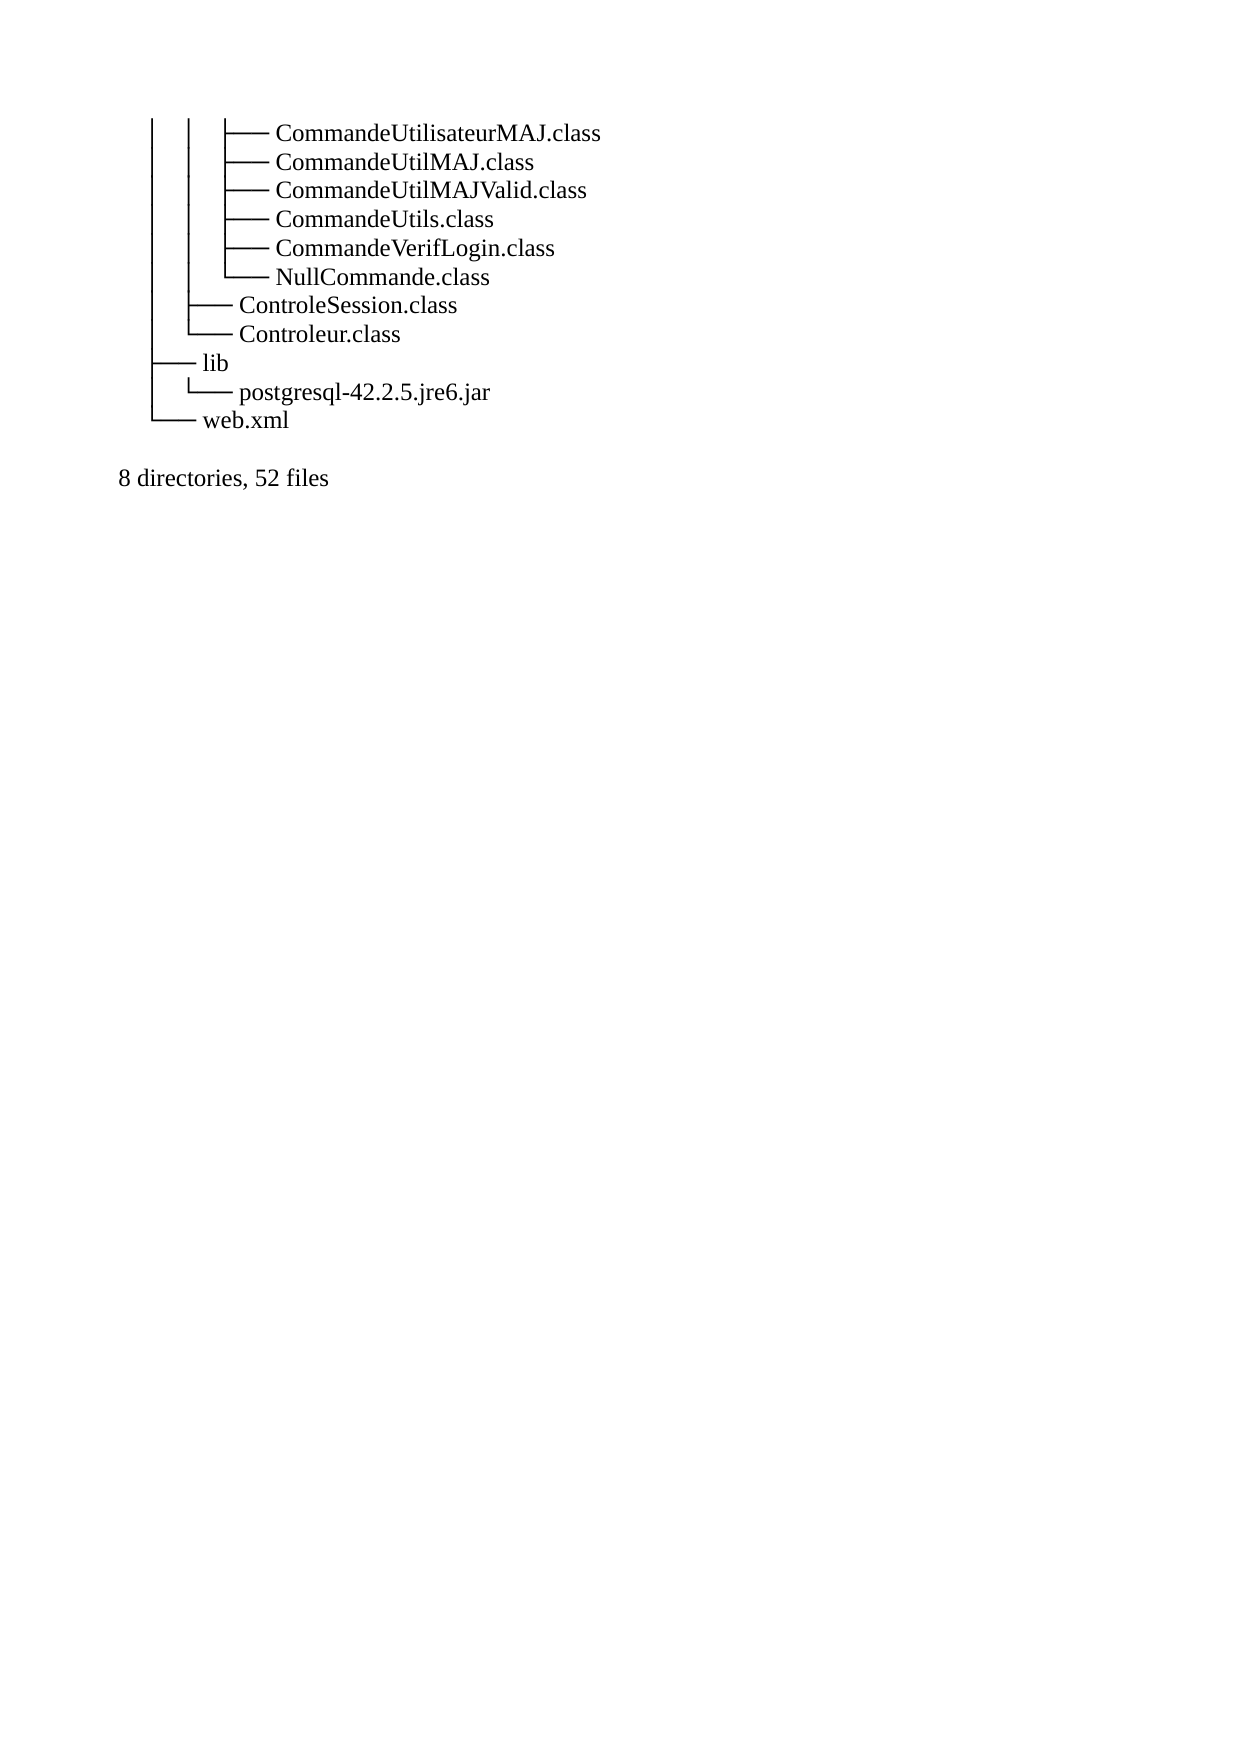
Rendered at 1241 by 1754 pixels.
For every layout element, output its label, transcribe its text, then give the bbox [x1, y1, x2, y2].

text │ │ ├── CommandeUtils.class [226, 204, 1122, 233]
text │ │ ├── CommandeVerifLogin.class [189, 233, 224, 262]
text │ └── postgresql-42.2.5.jre6.jar [118, 377, 151, 406]
text │ │ ├── CommandeUtilisateurMAJ.class [189, 118, 224, 147]
text ├── lib [153, 348, 1122, 377]
text │ │ ├── CommandeVerifLogin.class [153, 233, 187, 262]
text │ └── Controleur.class [153, 319, 1122, 348]
text │ │ ├── CommandeUtilMAJ.class [118, 147, 151, 176]
text │ │ └── NullCommande.class [118, 262, 151, 291]
text │ ├── ControleSession.class [153, 291, 187, 319]
text │ │ ├── CommandeVerifLogin.class [226, 233, 1122, 262]
text │ │ ├── CommandeUtilisateurMAJ.class [226, 118, 1122, 147]
text │ │ ├── CommandeUtilMAJValid.class [153, 176, 187, 204]
text │ │ ├── CommandeUtilMAJValid.class [189, 176, 224, 204]
text └── web.xml [118, 406, 1122, 434]
text │ │ ├── CommandeUtils.class [153, 204, 187, 233]
text 8 directories, 52 files [118, 463, 1122, 492]
text │ └── Controleur.class [118, 319, 151, 348]
text │ │ └── NullCommande.class [189, 262, 1122, 291]
text │ │ ├── CommandeUtilMAJ.class [153, 147, 187, 176]
text │ │ └── NullCommande.class [153, 262, 187, 291]
text │ │ ├── CommandeUtilisateurMAJ.class [118, 118, 151, 147]
text │ │ ├── CommandeUtilMAJ.class [189, 147, 224, 176]
text │ └── postgresql-42.2.5.jre6.jar [153, 377, 1122, 406]
text │ │ ├── CommandeUtils.class [118, 204, 151, 233]
text │ │ ├── CommandeVerifLogin.class [118, 233, 151, 262]
text │ ├── ControleSession.class [189, 291, 1122, 319]
text │ ├── ControleSession.class [118, 291, 151, 319]
text │ │ ├── CommandeUtilMAJValid.class [118, 176, 151, 204]
text │ │ ├── CommandeUtilMAJValid.class [226, 176, 1122, 204]
text │ │ ├── CommandeUtilMAJ.class [226, 147, 1122, 176]
text │ │ ├── CommandeUtils.class [189, 204, 224, 233]
text │ │ ├── CommandeUtilisateurMAJ.class [153, 118, 187, 147]
text ├── lib [118, 348, 151, 377]
